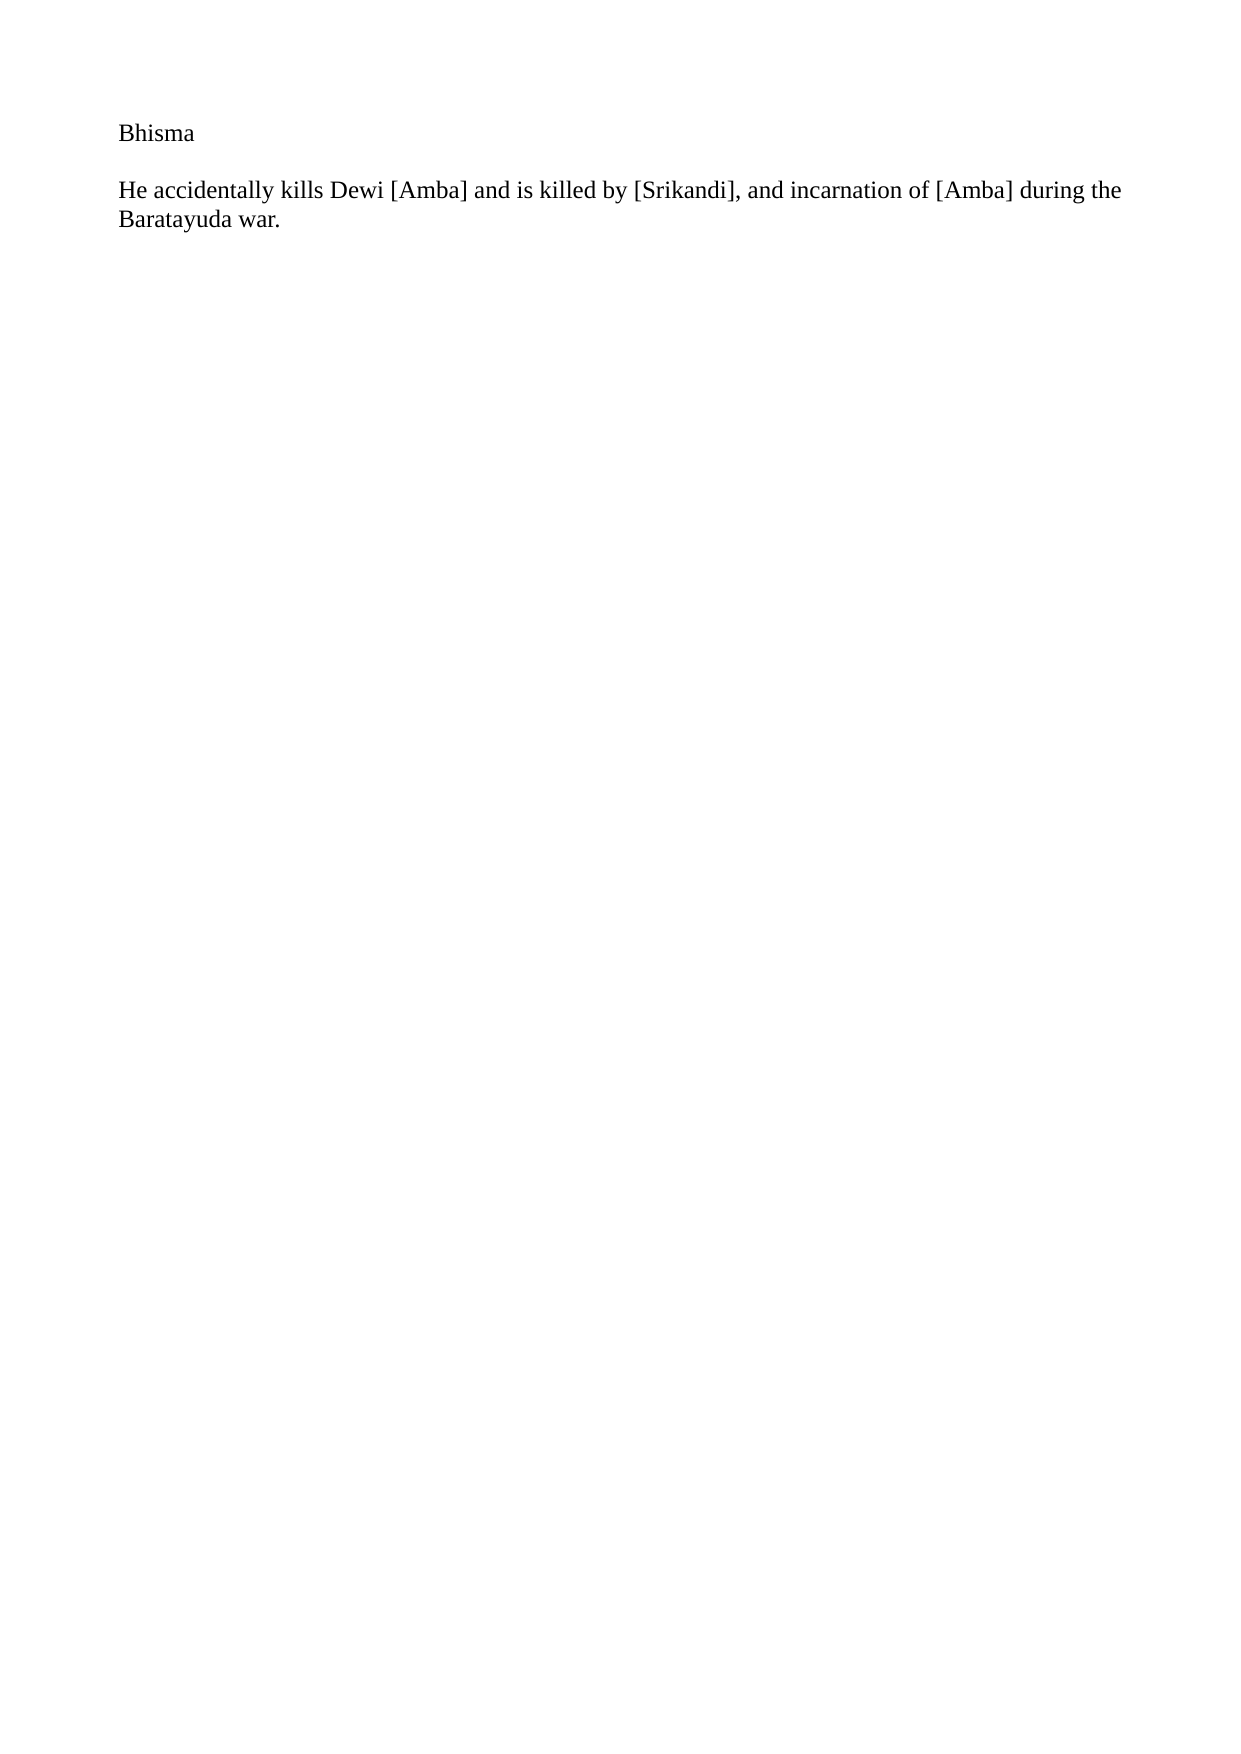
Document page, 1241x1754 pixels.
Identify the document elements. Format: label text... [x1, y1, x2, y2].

text He accidentally kills Dewi [Amba] and is killed by [Srikandi], and incarnation of [Amba] during the Baratayuda war. [118, 176, 1122, 233]
text Bhisma [118, 118, 1122, 147]
